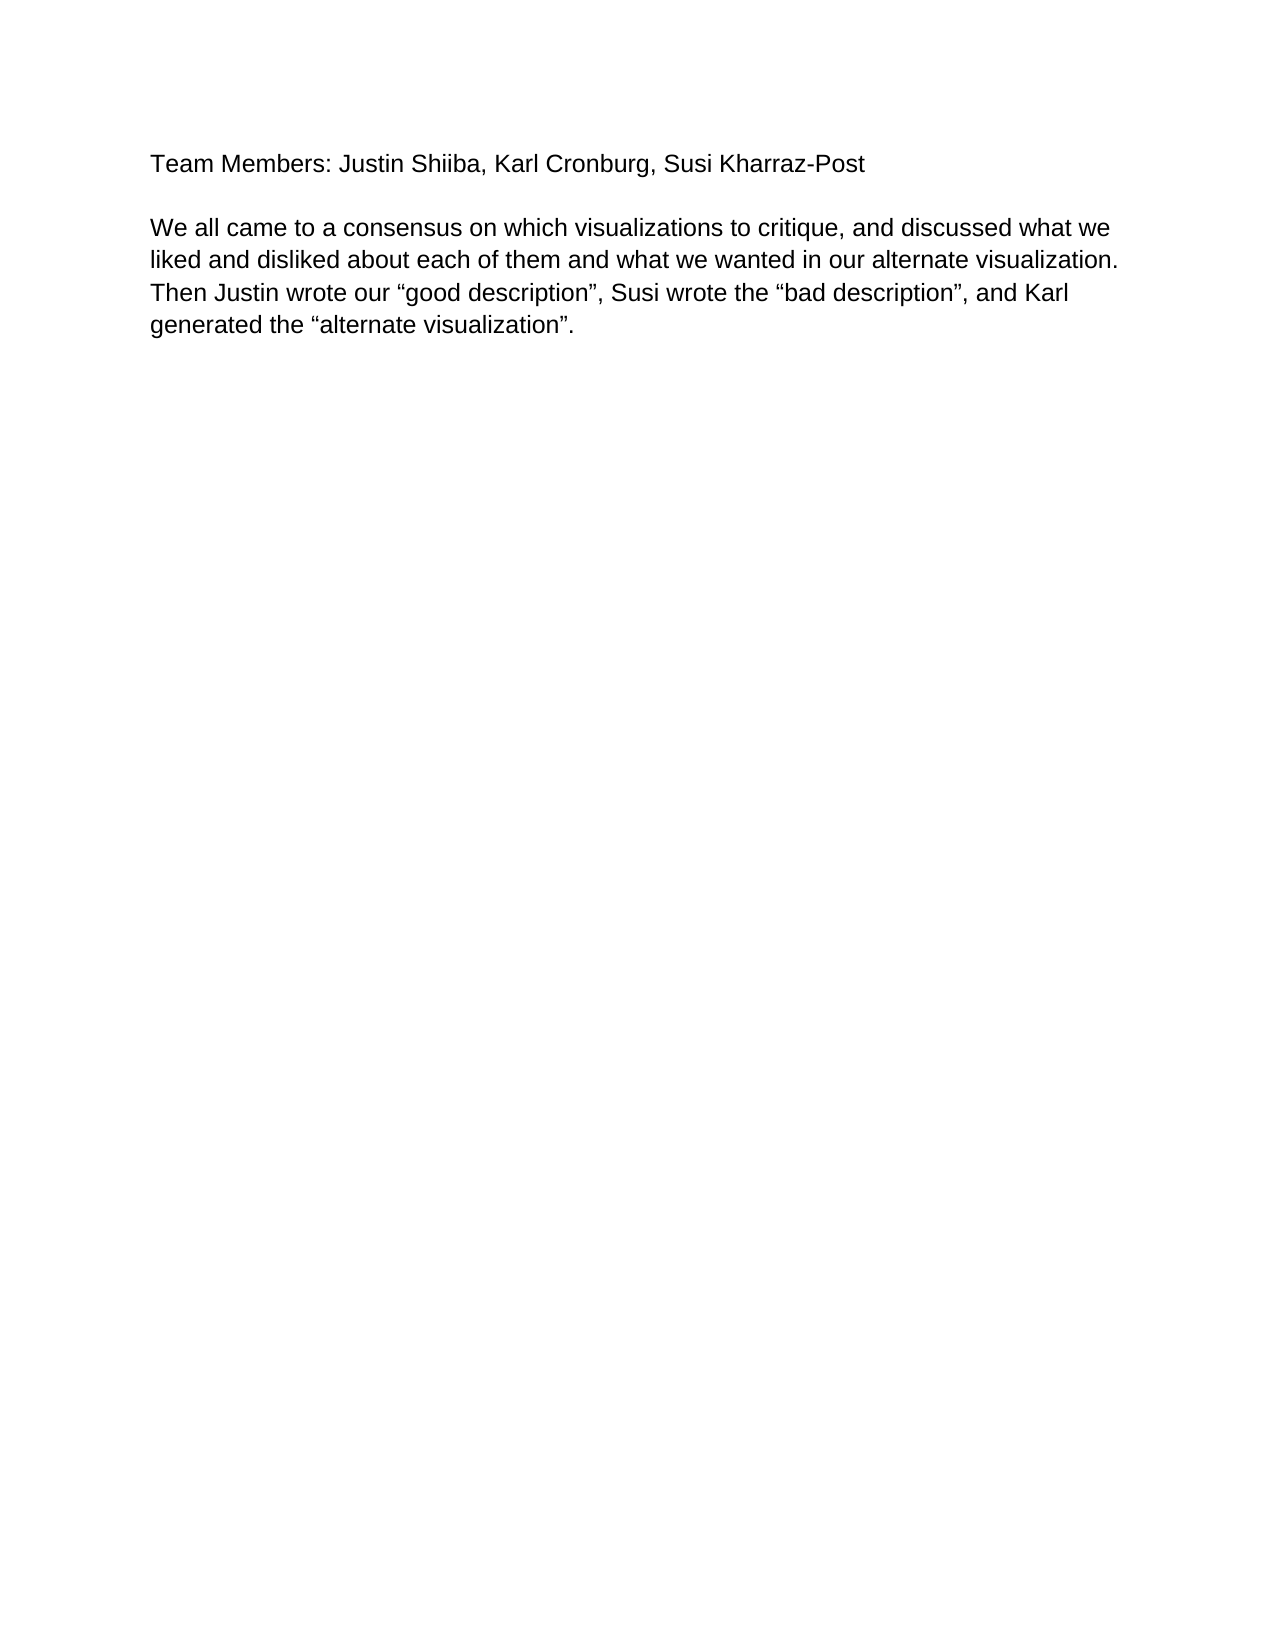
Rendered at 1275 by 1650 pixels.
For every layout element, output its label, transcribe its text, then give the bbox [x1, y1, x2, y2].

text Team Members: Justin Shiiba, Karl Cronburg, Susi Kharraz-Post [150, 150, 1125, 178]
text We all came to a consensus on which visualizations to critique, and discussed what we liked and disliked about each of them and what we wanted in our alternate visualization. Then Justin wrote our “good description”, Susi wrote the “bad description”, and Karl generated the “alternate visualization”. [150, 214, 1125, 338]
